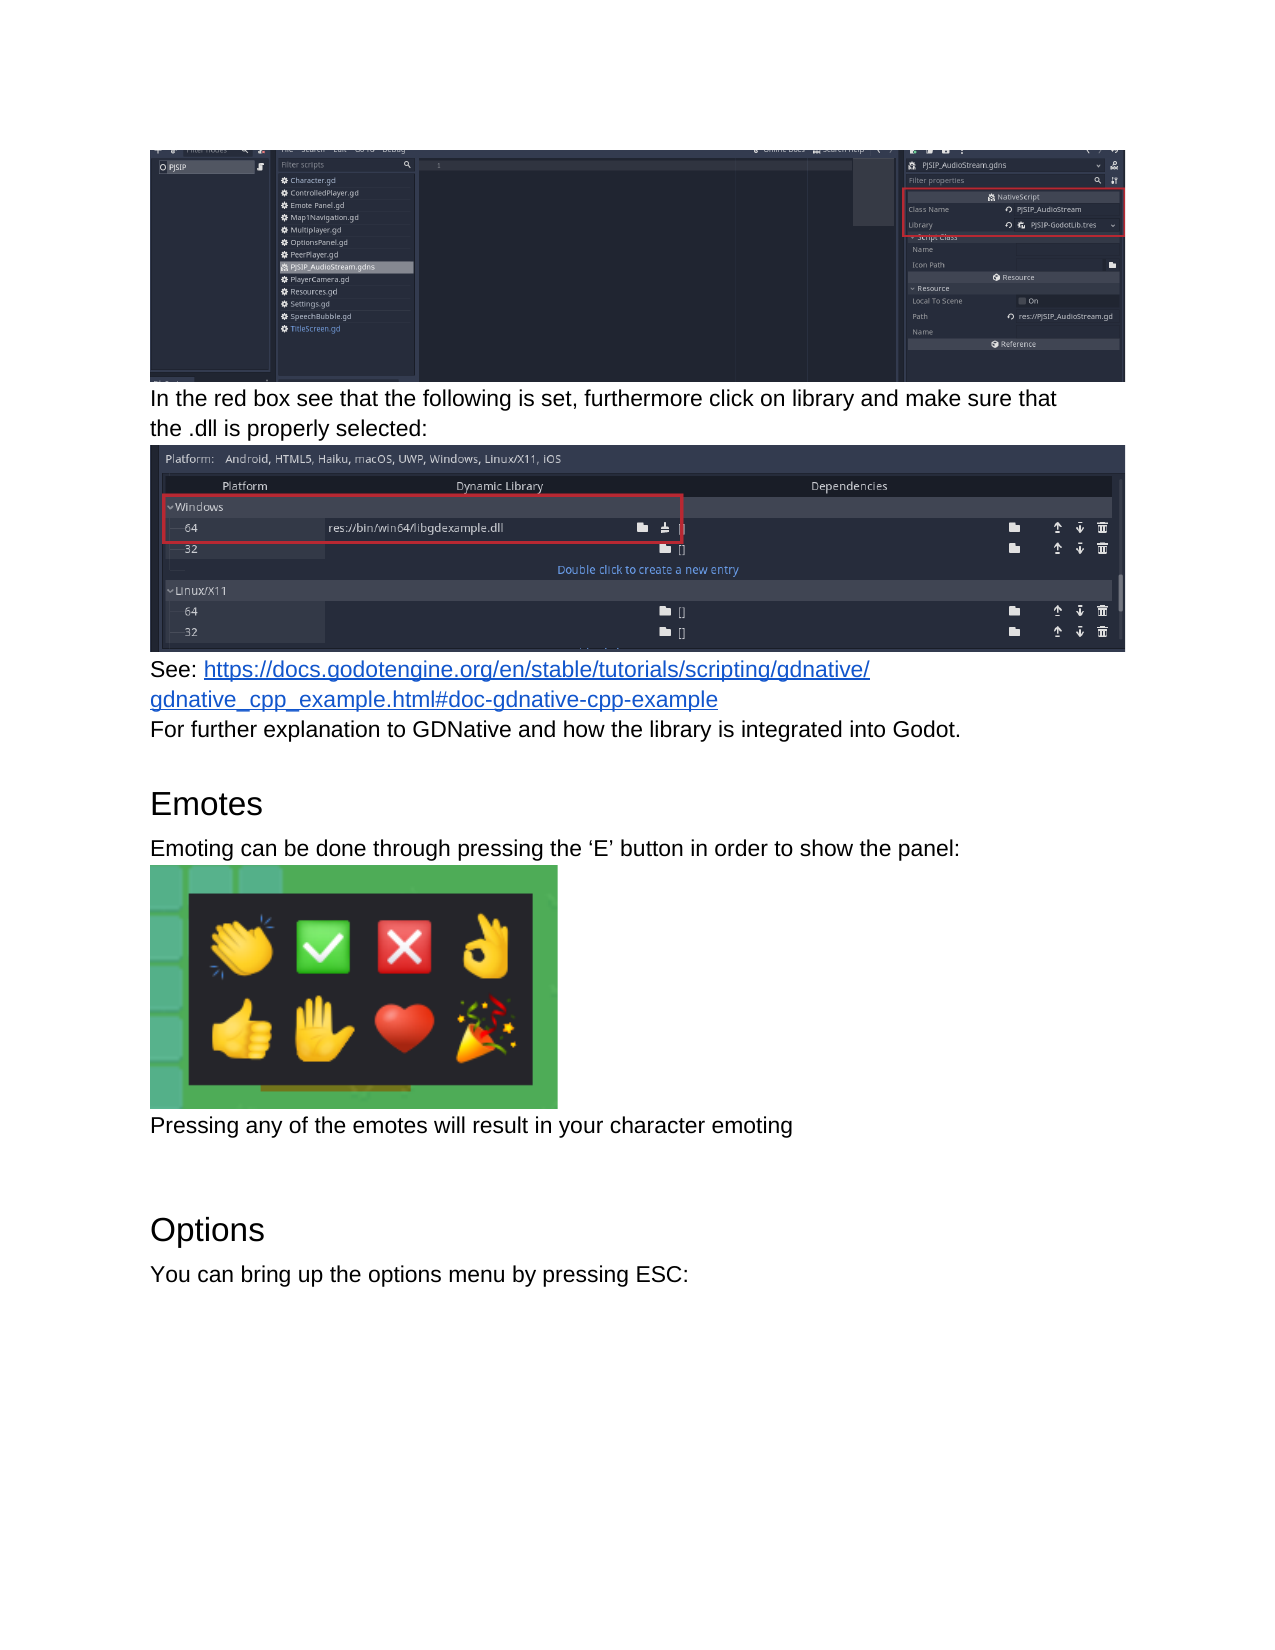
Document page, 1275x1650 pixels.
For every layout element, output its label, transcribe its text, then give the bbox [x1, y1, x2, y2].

text You can bring up the options menu by pressing ESC: [150, 1261, 1125, 1288]
picture [150, 865, 558, 1109]
text See: https://docs.godotengine.org/en/stable/tutorials/scripting/gdnative/gdnative_cpp_example.html#doc-gdnative-cpp-example For further explanation to GDNative and how the library is integrated into Godot. [150, 656, 1125, 742]
picture [150, 150, 1125, 382]
subtitle Emotes [150, 784, 1125, 822]
text Emoting can be done through pressing the ‘E’ button in order to show the panel: [150, 835, 1125, 861]
picture [150, 445, 1125, 652]
text Pressing any of the emotes will result in your character emoting [150, 1112, 1125, 1139]
text In the red box see that the following is set, furthermore click on library and make sure that the .dll is properly selected: [150, 385, 1125, 442]
subtitle Options [150, 1210, 1125, 1249]
